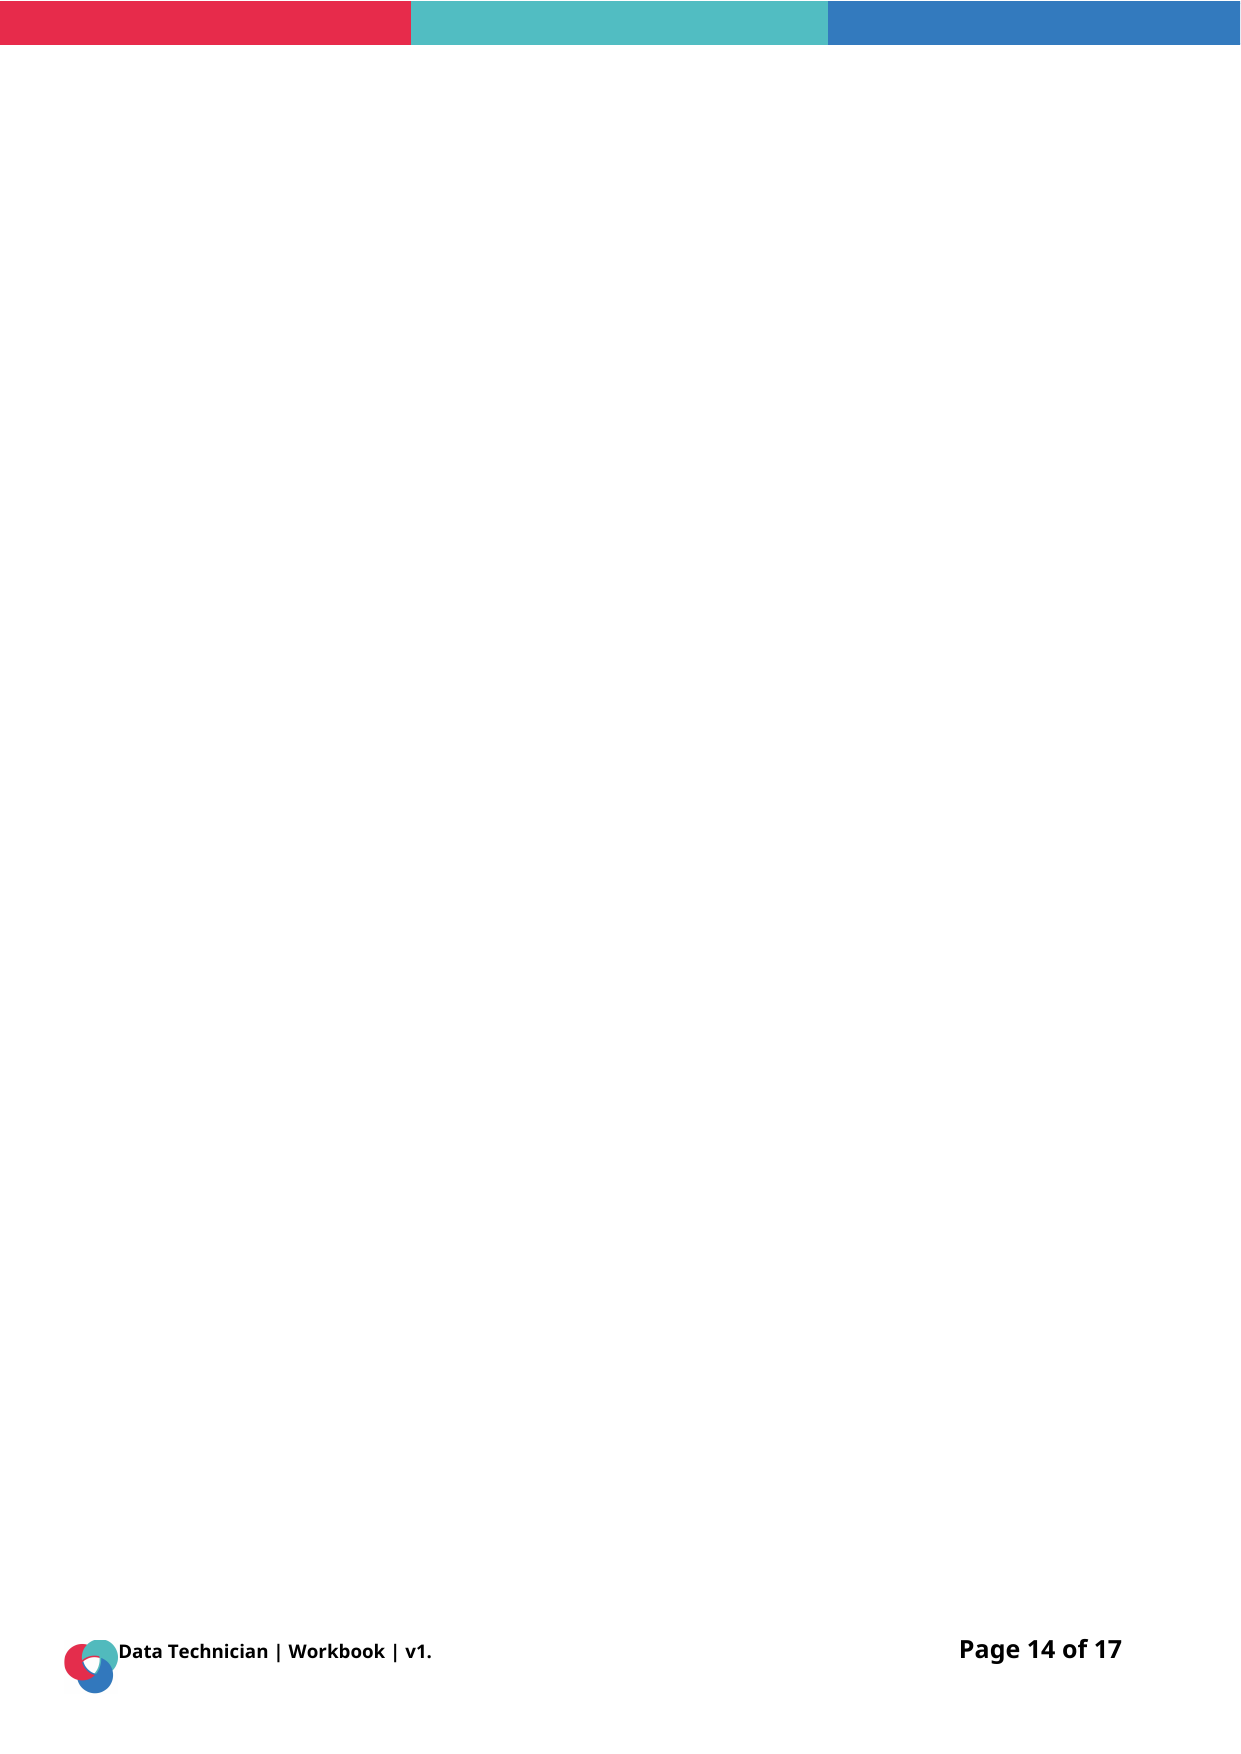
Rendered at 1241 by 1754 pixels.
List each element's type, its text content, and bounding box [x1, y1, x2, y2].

table_cell What will you show the board in your delivery? [119, 917, 405, 1181]
table_cell [406, 119, 1121, 384]
table_cell What tools would you use for the delivery? [119, 119, 405, 384]
table_cell [406, 1448, 1121, 1607]
table_cell Tell me best practices for public speaking and providing updates to senior leaders [119, 651, 405, 916]
table_cell [406, 917, 1121, 1181]
table_cell [406, 385, 1121, 650]
table_cell What is prospecting and why would you complete this before your delivery? [119, 385, 405, 650]
table_cell [406, 1183, 1121, 1447]
table_cell Provide a list of online resources and videos that will support your [119, 1448, 405, 1607]
table_cell [406, 651, 1121, 916]
table_cell How will you articulate the changes that are needed? [119, 1183, 405, 1447]
